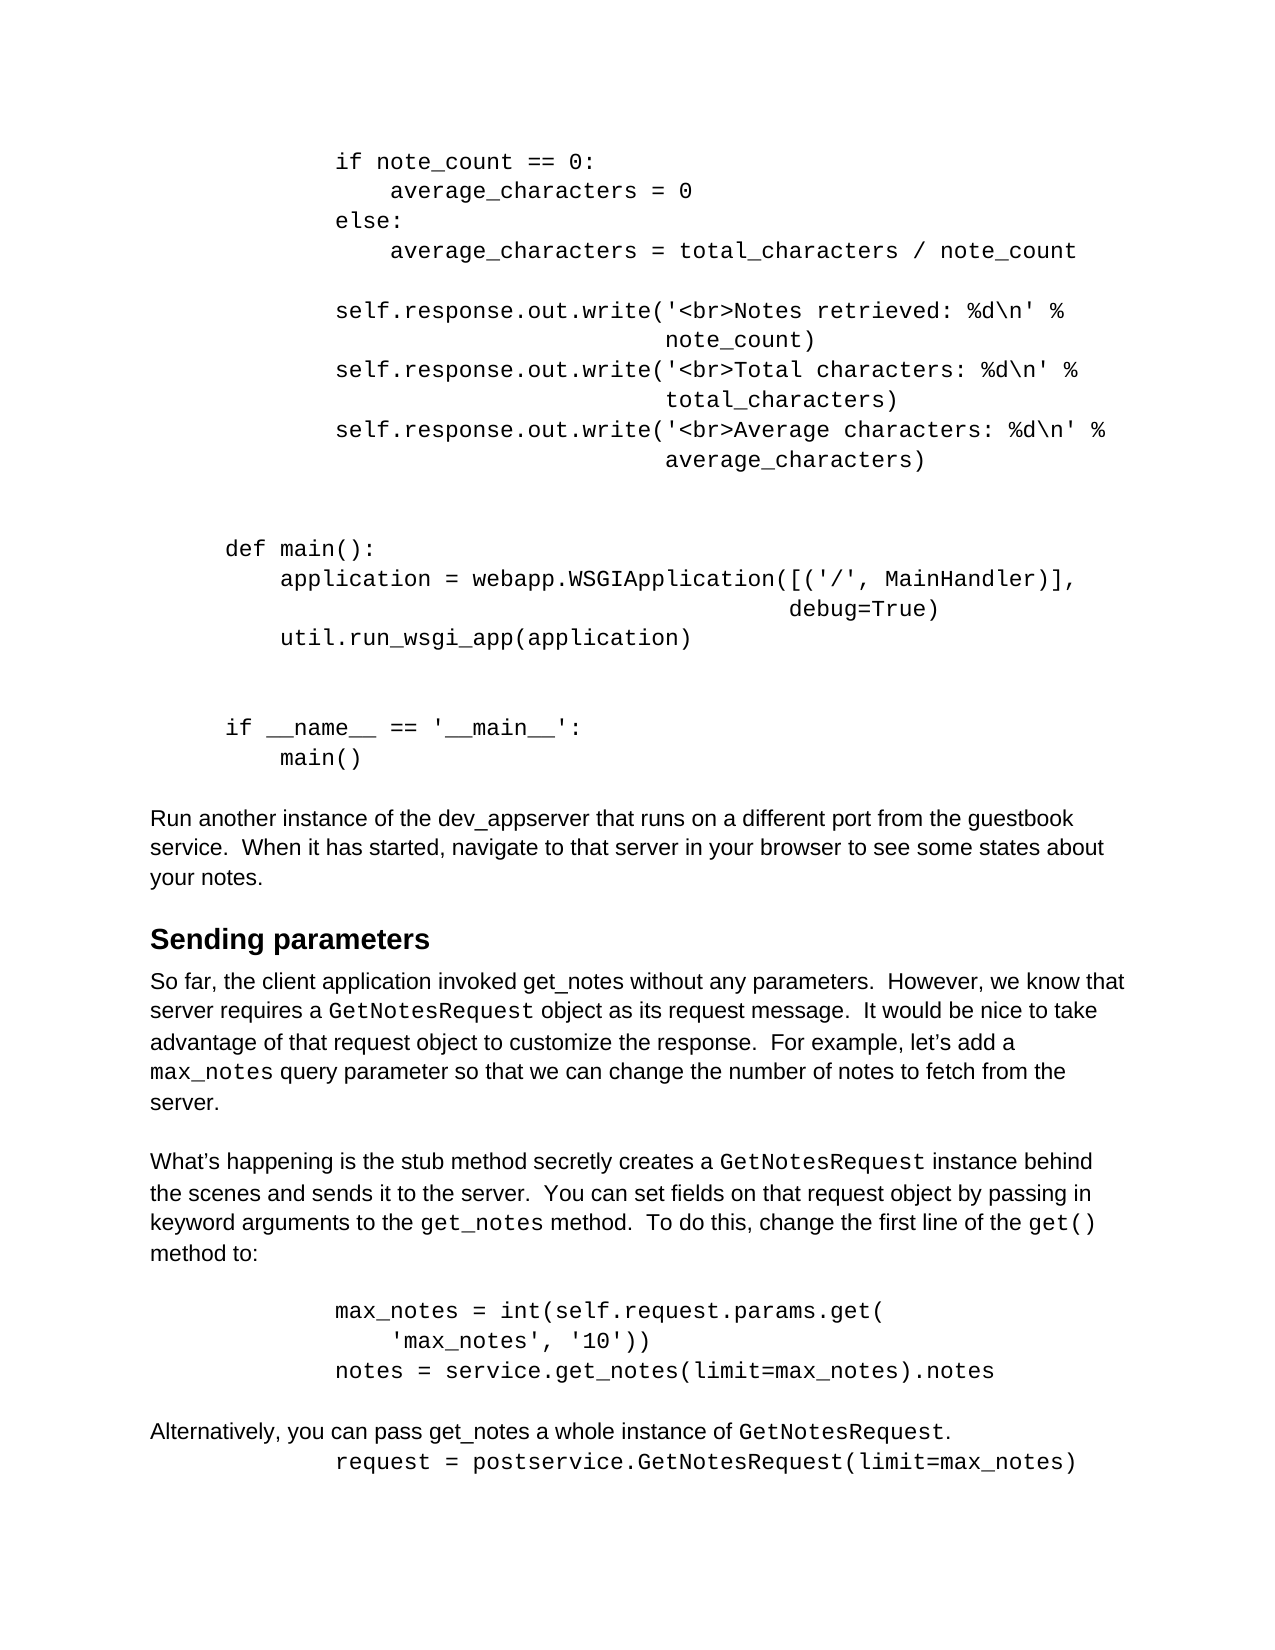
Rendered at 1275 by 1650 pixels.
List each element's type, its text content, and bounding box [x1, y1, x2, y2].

text else: [225, 209, 1125, 236]
text def main(): [225, 537, 1125, 563]
text 'max_notes', '10')) [225, 1329, 1125, 1356]
text So far, the client application invoked get_notes without any parameters. However, we know that server requires a GetNotesRequest object as its request message. It would be nice to take advantage of that request object to customize the response. For example, let’s add a max_notes query parameter so that we can change the number of notes to fetch from the server. [150, 968, 1125, 1116]
text if note_count == 0: [225, 150, 1125, 176]
text max_notes = int(self.request.params.get( [225, 1300, 1125, 1326]
text note_count) [225, 329, 1125, 355]
subtitle Sending parameters [150, 923, 1125, 955]
text notes = service.get_notes(limit=max_notes).notes [225, 1359, 1125, 1385]
text self.response.out.write('<br>Notes retrieved: %d\n' % [225, 299, 1125, 325]
text Run another instance of the dev_appserver that runs on a different port from the guestbook service. When it has started, navigate to that server in your browser to see some states about your notes. [150, 805, 1125, 890]
text self.response.out.write('<br>Total characters: %d\n' % [225, 358, 1125, 384]
text if __name__ == '__main__': [225, 716, 1125, 742]
text request = postservice.GetNotesRequest(limit=max_notes) [225, 1451, 1125, 1477]
text average_characters = total_characters / note_count [225, 239, 1125, 265]
text util.run_wsgi_app(application) [225, 627, 1125, 653]
text main() [225, 746, 1125, 772]
text total_characters) [225, 388, 1125, 414]
text Alternatively, you can pass get_notes a whole instance of GetNotesRequest. [150, 1419, 1125, 1447]
text average_characters) [225, 448, 1125, 474]
text application = webapp.WSGIApplication([('/', MainHandler)], [225, 567, 1125, 593]
text self.response.out.write('<br>Average characters: %d\n' % [225, 418, 1125, 444]
text debug=True) [225, 597, 1125, 623]
text What’s happening is the stub method secretly creates a GetNotesRequest instance behind the scenes and sends it to the server. You can set fields on that request object by passing in keyword arguments to the get_notes method. To do this, change the first line of the get() method to: [150, 1149, 1125, 1267]
text average_characters = 0 [225, 180, 1125, 206]
